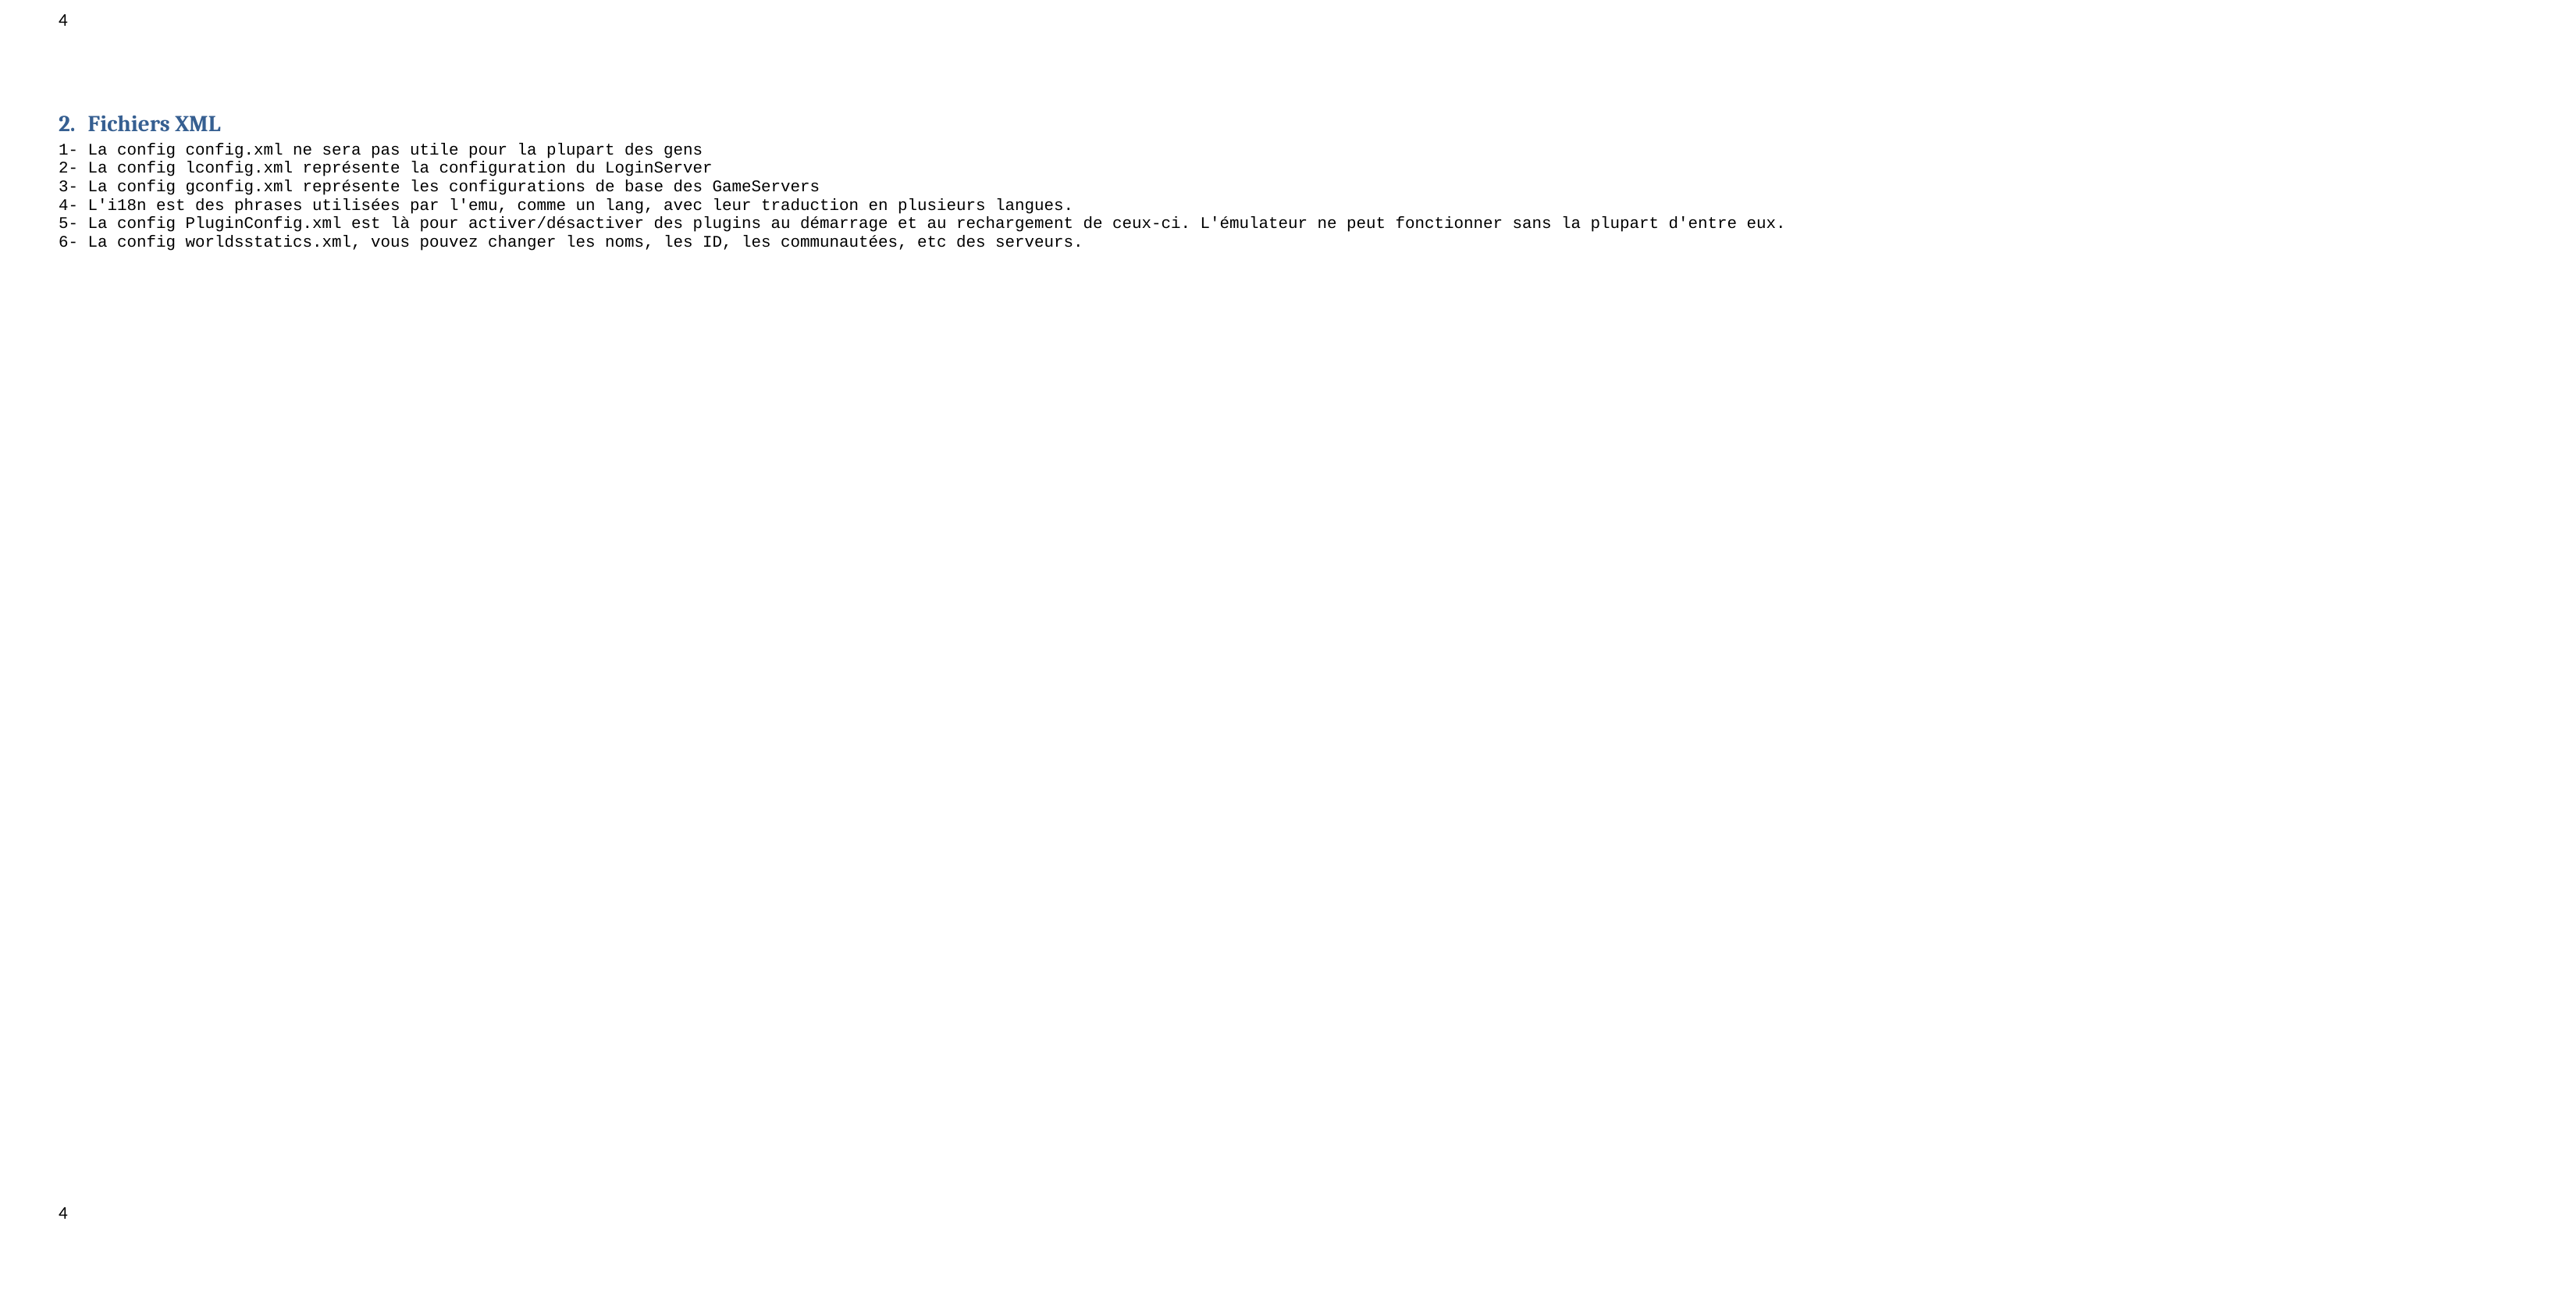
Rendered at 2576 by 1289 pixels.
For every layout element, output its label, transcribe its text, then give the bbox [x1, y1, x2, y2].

text 3- La config gconfig.xml représente les configurations de base des GameServers [59, 178, 2517, 197]
list Fichiers XML [59, 111, 2517, 137]
text 6- La config worldsstatics.xml, vous pouvez changer les noms, les ID, les communautées, etc des serveurs. [59, 233, 2517, 252]
text 2- La config lconfig.xml représente la configuration du LoginServer [59, 159, 2517, 178]
text 1- La config config.xml ne sera pas utile pour la plupart des gens [59, 141, 2517, 159]
text 4- L'i18n est des phrases utilisées par l'emu, comme un lang, avec leur traduction en plusieurs langues. [59, 197, 2517, 215]
text 5- La config PluginConfig.xml est là pour activer/désactiver des plugins au démarrage et au rechargement de ceux-ci. L'émulateur ne peut fonctionner sans la plupart d'entre eux. [59, 215, 2517, 233]
